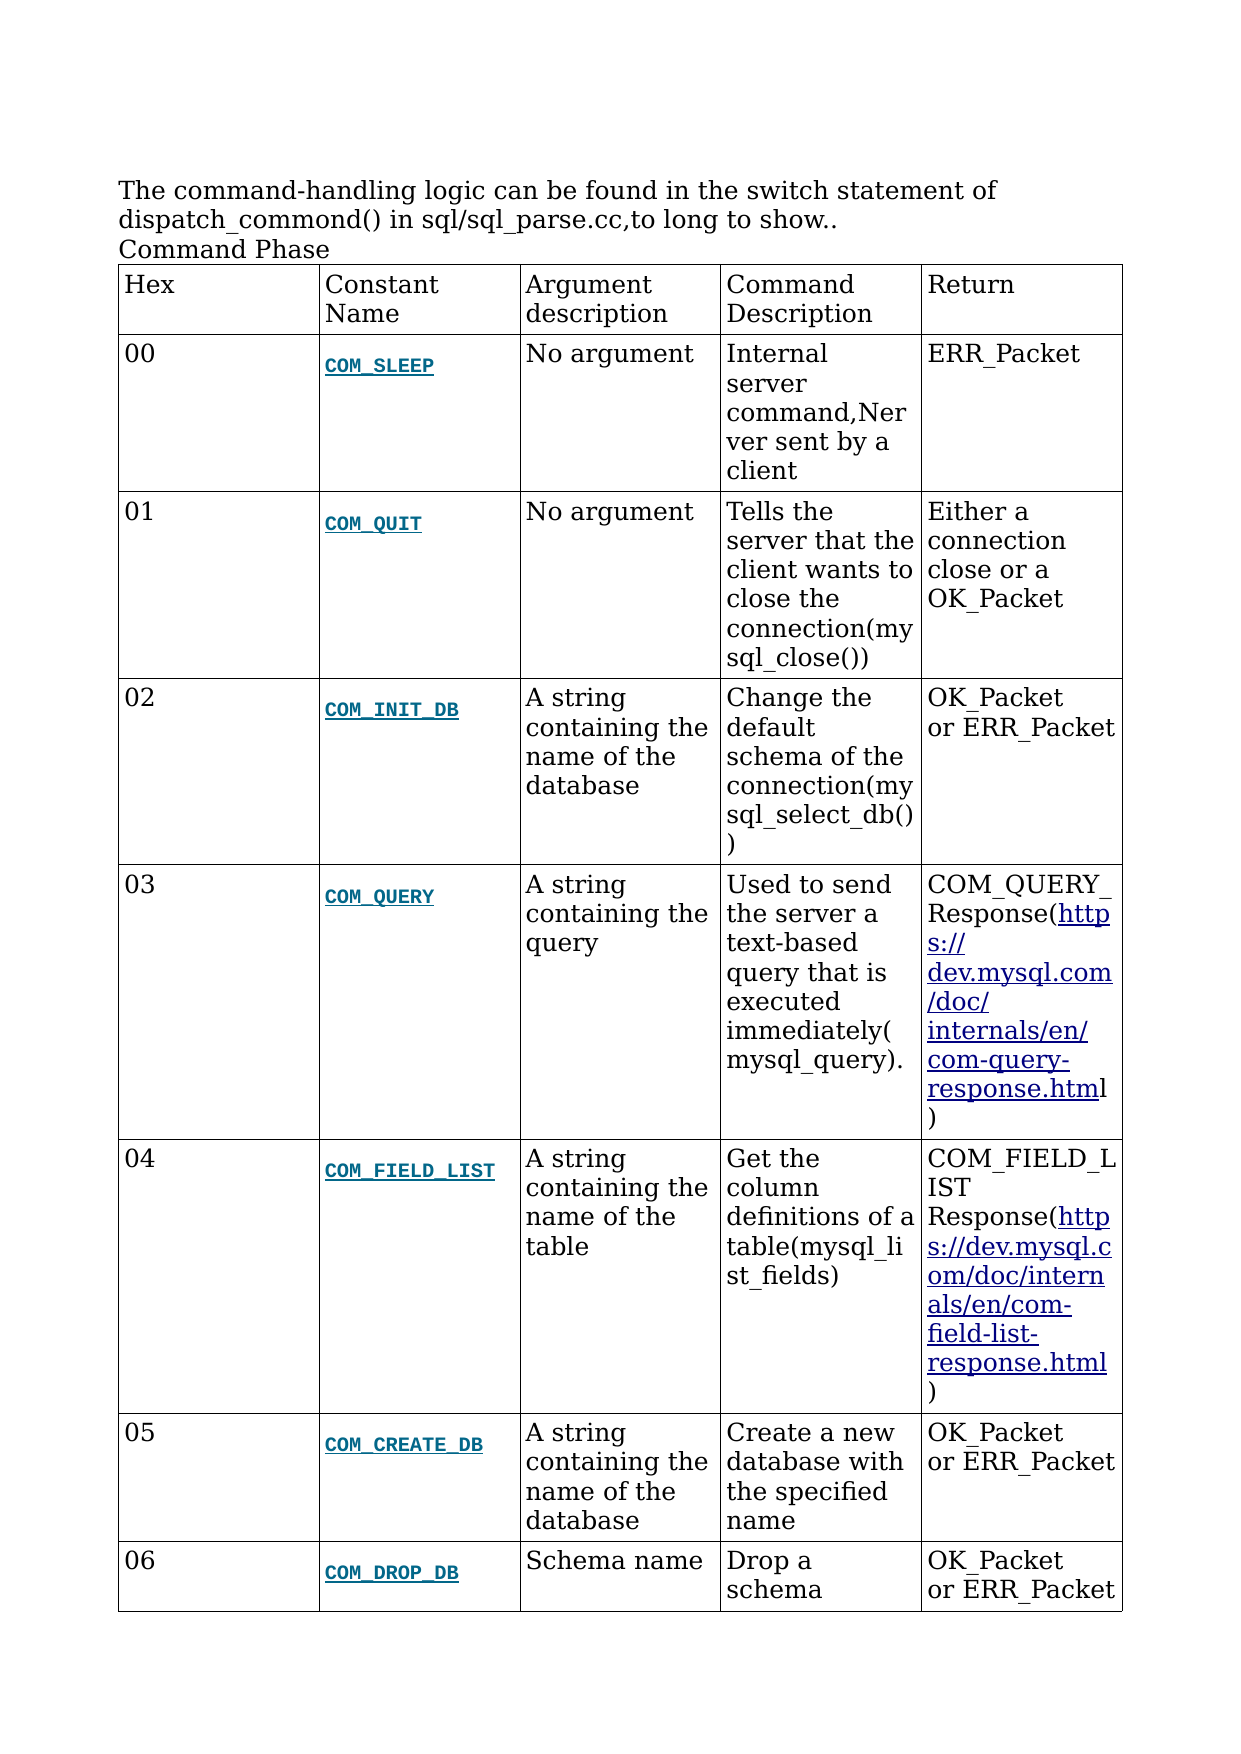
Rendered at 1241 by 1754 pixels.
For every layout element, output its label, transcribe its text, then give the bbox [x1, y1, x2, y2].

table_cell 01 [119, 492, 319, 678]
table_cell 03 [119, 865, 319, 1138]
table_cell COM_CREATE_DB [320, 1414, 520, 1541]
table_cell A string containing the query [521, 865, 720, 1138]
table_cell OK_Packet or ERR_Packet [922, 679, 1122, 864]
table_cell A string containing the name of the database [521, 1414, 720, 1541]
table_cell COM_FIELD_LIST Response(https://dev.mysql.com/doc/internals/en/com-field-list-response.html ) [922, 1140, 1122, 1412]
table_cell Internal server command,Nerver sent by a client [721, 335, 921, 491]
table_cell A string containing the name of the table [521, 1140, 720, 1412]
table_cell OK_Packet or ERR_Packet [922, 1542, 1122, 1611]
table_header Argument description [521, 265, 720, 334]
table_cell COM_SLEEP [320, 335, 520, 491]
table_cell COM_QUERY [320, 865, 520, 1138]
table_header Command Description [721, 265, 921, 334]
table_cell COM_DROP_DB [320, 1542, 520, 1611]
table_cell No argument [521, 492, 720, 678]
table_cell 02 [119, 679, 319, 864]
table_header Return [922, 265, 1122, 334]
table_cell Schema name [521, 1542, 720, 1611]
table_cell No argument [521, 335, 720, 491]
table_cell Drop a schema [721, 1542, 921, 1611]
table_cell Get the column definitions of a table(mysql_list_fields) [721, 1140, 921, 1412]
text Command Phase [118, 235, 1122, 264]
table_cell Used to send the server a text-based query that is executed immediately(mysql_query). [721, 865, 921, 1138]
table_cell 05 [119, 1414, 319, 1541]
table_cell Either a connection close or a OK_Packet [922, 492, 1122, 678]
table_cell A string containing the name of the database [521, 679, 720, 864]
table_cell Create a new database with the specified name [721, 1414, 921, 1541]
table_cell Change the default schema of the connection(mysql_select_db()) [721, 679, 921, 864]
table_header Hex [119, 265, 319, 334]
text The command-handling logic can be found in the switch statement of dispatch_commond() in sql/sql_parse.cc,to long to show.. [118, 176, 1122, 235]
table_header Constant Name [320, 265, 520, 334]
table_cell 06 [119, 1542, 319, 1611]
table_cell OK_Packet or ERR_Packet [922, 1414, 1122, 1541]
table_cell COM_INIT_DB [320, 679, 520, 864]
table_cell COM_QUIT [320, 492, 520, 678]
table_cell COM_QUERY_Response(https://dev.mysql.com/doc/internals/en/com-query-response.html ) [922, 865, 1122, 1138]
table_cell 00 [119, 335, 319, 491]
table_cell COM_FIELD_LIST [320, 1140, 520, 1412]
table_cell 04 [119, 1140, 319, 1412]
table_cell Tells the server that the client wants to close the connection(mysql_close()) [721, 492, 921, 678]
table_cell ERR_Packet [922, 335, 1122, 491]
